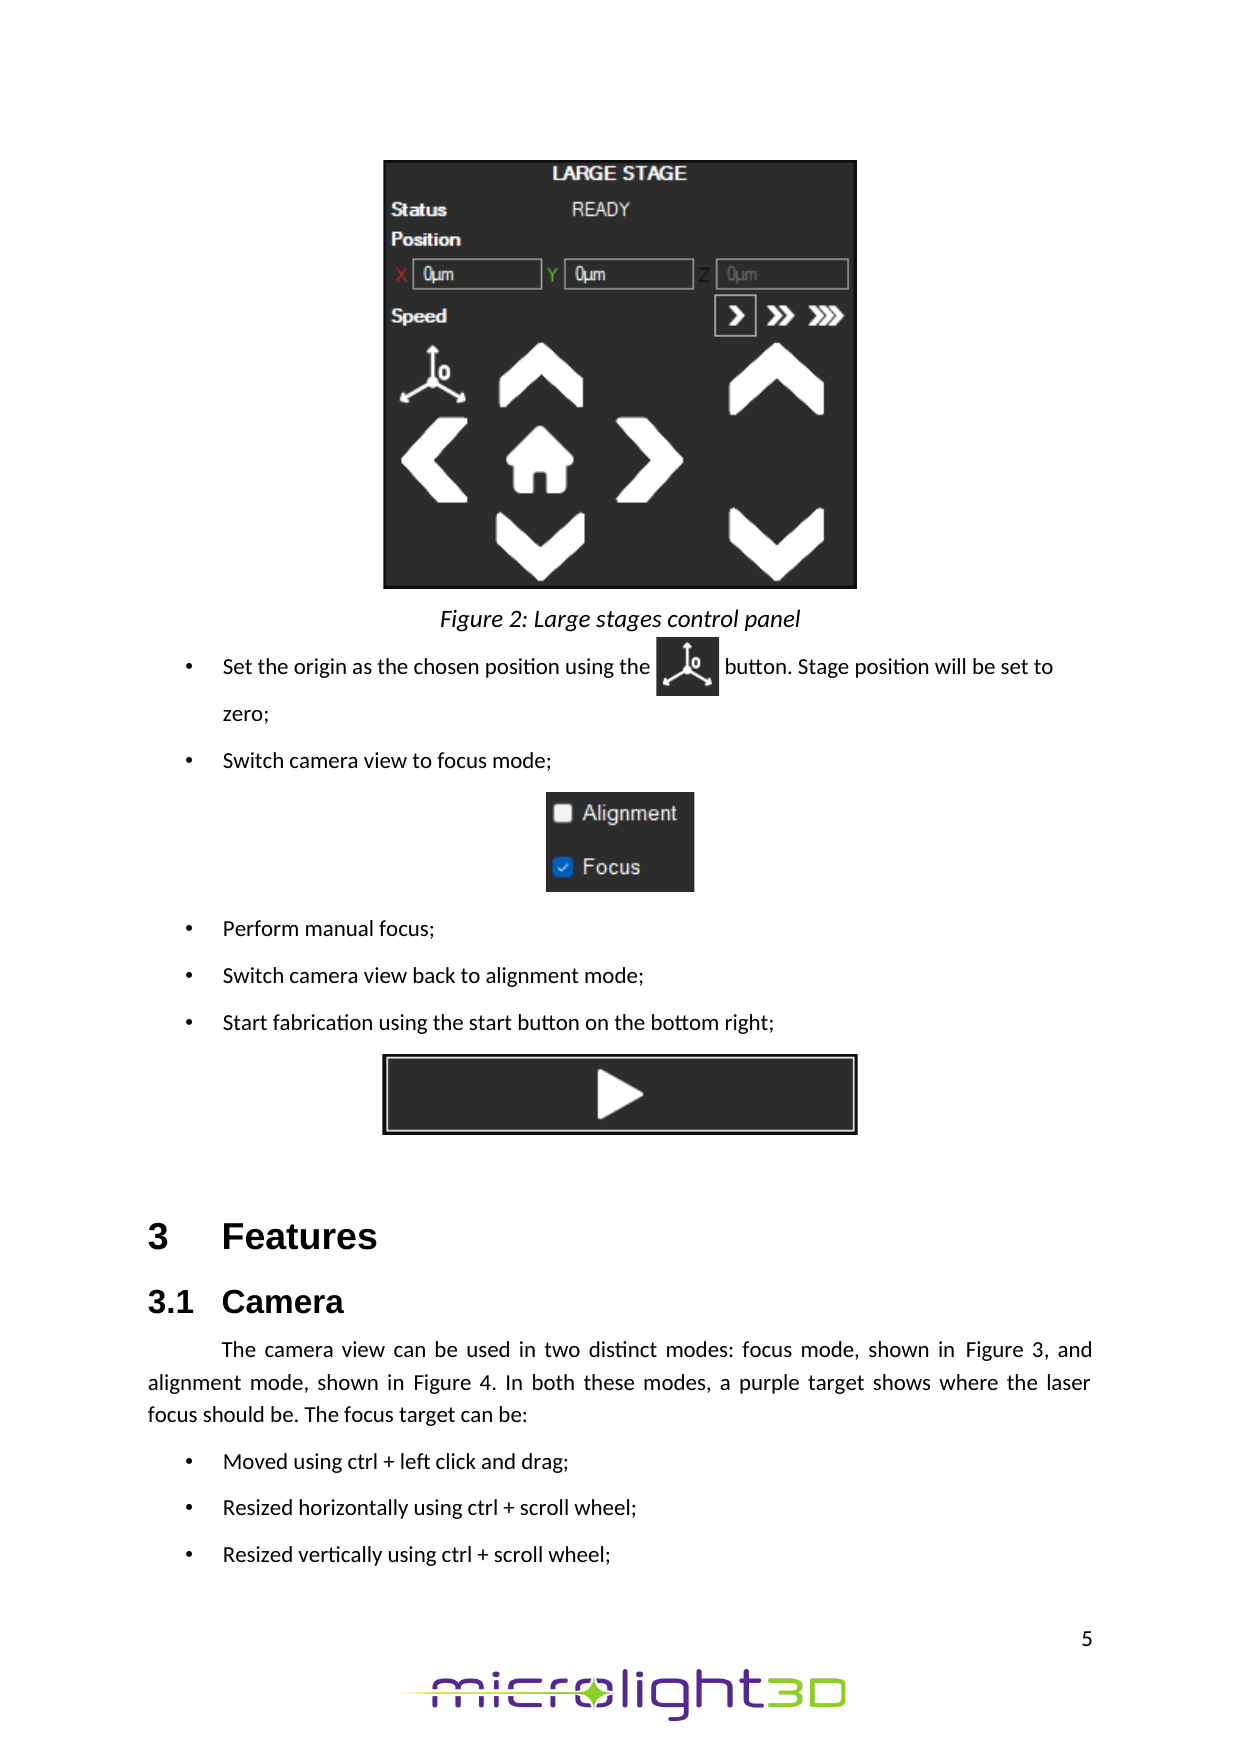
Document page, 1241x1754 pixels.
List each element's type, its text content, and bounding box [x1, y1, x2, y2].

list Moved using ctrl + left click and drag; [185, 1447, 1093, 1475]
text The camera view can be used in two distinct modes: focus mode, shown in Figure 3, and alignment mode, shown in Figure 4. In both these modes, a purple target shows where the laser focus should be. The focus target can be: [148, 1336, 1093, 1428]
list Figure 2: Large stages control panel [383, 589, 857, 634]
list Perform manual focus; [185, 793, 1093, 942]
list Set the origin as the chosen position using the button. Stage position will be set to zero; [185, 148, 1093, 727]
picture [383, 160, 857, 589]
list Start fabrication using the start button on the bottom right; [185, 1008, 1093, 1036]
picture [394, 1669, 846, 1721]
list Switch camera view to focus mode; [185, 746, 1093, 774]
picture [546, 792, 695, 892]
subtitle Features [148, 1214, 1093, 1257]
picture [382, 1054, 858, 1135]
subtitle Camera [148, 1282, 1093, 1320]
list Resized vertically using ctrl + scroll wheel; [185, 1540, 1093, 1568]
list Resized horizontally using ctrl + scroll wheel; [185, 1493, 1093, 1522]
picture [656, 637, 720, 696]
list Switch camera view back to alignment mode; [185, 961, 1093, 989]
